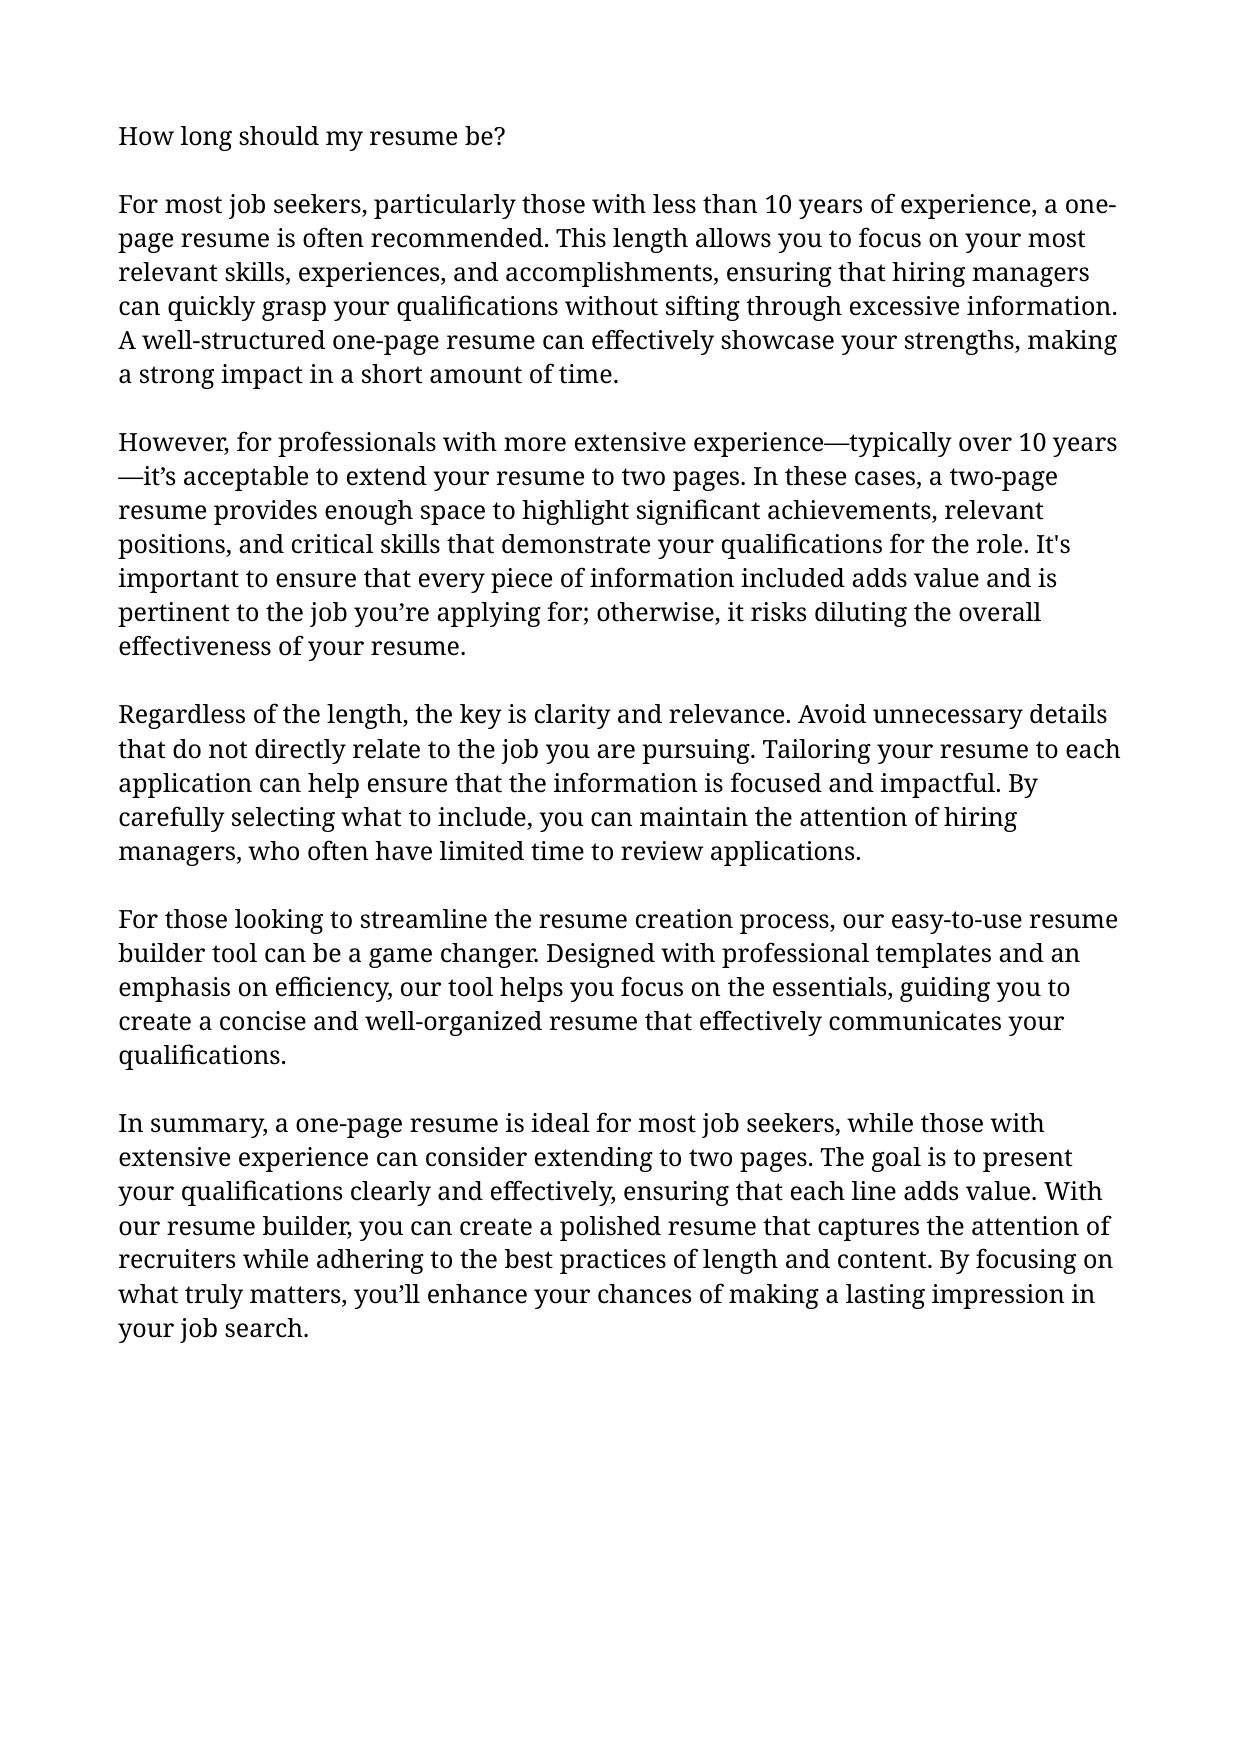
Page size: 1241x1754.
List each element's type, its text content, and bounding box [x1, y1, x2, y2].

text For most job seekers, particularly those with less than 10 years of experience, a one-page resume is often recommended. This length allows you to focus on your most relevant skills, experiences, and accomplishments, ensuring that hiring managers can quickly grasp your qualifications without sifting through excessive information. A well-structured one-page resume can effectively showcase your strengths, making a strong impact in a short amount of time. [118, 186, 1122, 391]
text However, for professionals with more extensive experience—typically over 10 years—it’s acceptable to extend your resume to two pages. In these cases, a two-page resume provides enough space to highlight significant achievements, relevant positions, and critical skills that demonstrate your qualifications for the role. It's important to ensure that every piece of information included adds value and is pertinent to the job you’re applying for; otherwise, it risks diluting the overall effectiveness of your resume. [118, 425, 1122, 663]
text Regardless of the length, the key is clarity and relevance. Avoid unnecessary details that do not directly relate to the job you are pursuing. Tailoring your resume to each application can help ensure that the information is focused and impactful. By carefully selecting what to include, you can maintain the attention of hiring managers, who often have limited time to review applications. [118, 697, 1122, 867]
text In summary, a one-page resume is ideal for most job seekers, while those with extensive experience can consider extending to two pages. The goal is to present your qualifications clearly and effectively, ensuring that each line adds value. With our resume builder, you can create a polished resume that captures the attention of recruiters while adhering to the best practices of length and content. By focusing on what truly matters, you’ll enhance your chances of making a lasting impression in your job search. [118, 1106, 1122, 1344]
text For those looking to streamline the resume creation process, our easy-to-use resume builder tool can be a game changer. Designed with professional templates and an emphasis on efficiency, our tool helps you focus on the essentials, guiding you to create a concise and well-organized resume that effectively communicates your qualifications. [118, 902, 1122, 1072]
text How long should my resume be? [118, 118, 1122, 152]
